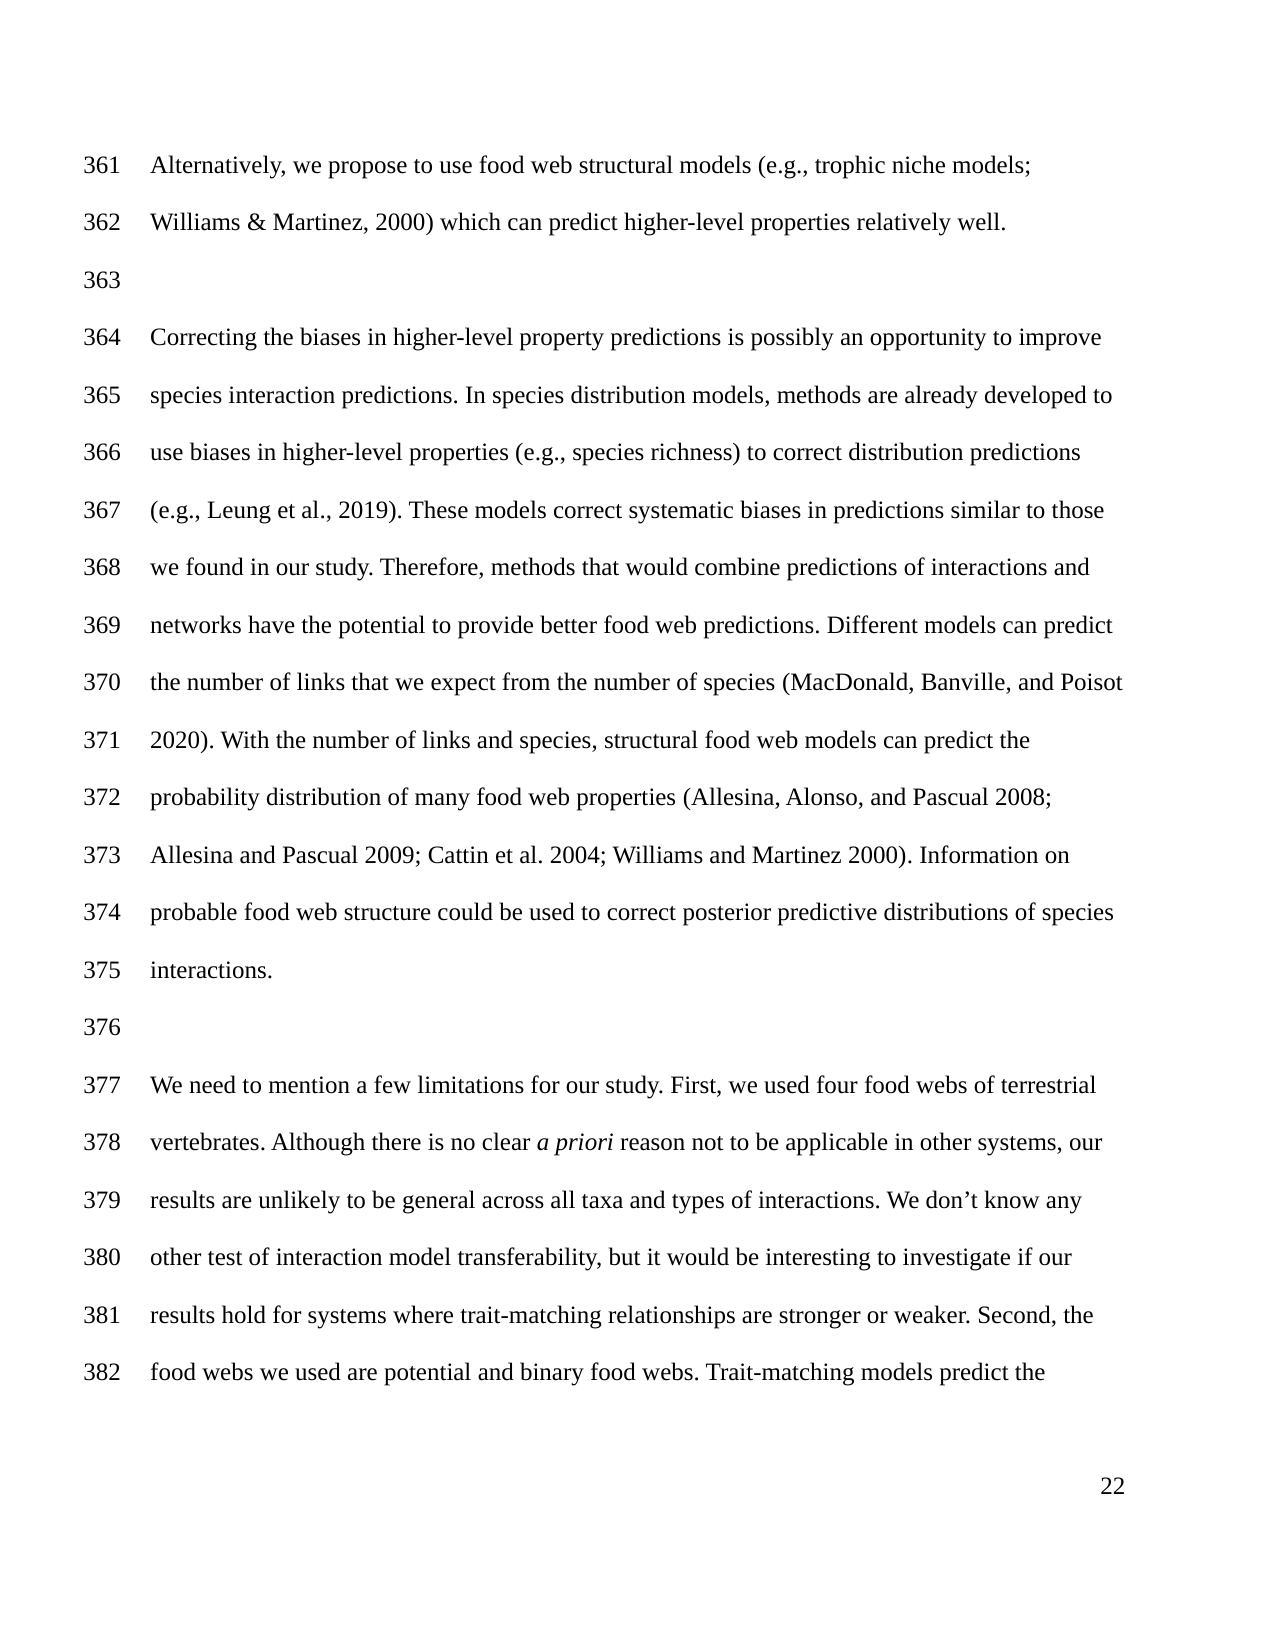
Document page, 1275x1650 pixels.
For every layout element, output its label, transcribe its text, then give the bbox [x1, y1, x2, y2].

text Alternatively, we propose to use food web structural models (e.g., trophic niche models; Williams & Martinez, 2000) which can predict higher-level properties relatively well. [150, 150, 1125, 236]
text We need to mention a few limitations for our study. First, we used four food webs of terrestrial vertebrates. Although there is no clear a priori reason not to be applicable in other systems, our results are unlikely to be general across all taxa and types of interactions. We don’t know any other test of interaction model transferability, but it would be interesting to investigate if our results hold for systems where trait-matching relationships are stronger or weaker. Second, the food webs we used are potential and binary food webs. Trait-matching models predict the [150, 1070, 1125, 1386]
text Correcting the biases in higher-level property predictions is possibly an opportunity to improve species interaction predictions. In species distribution models, methods are already developed to use biases in higher-level properties (e.g., species richness) to correct distribution predictions (e.g., Leung et al., 2019). These models correct systematic biases in predictions similar to those we found in our study. Therefore, methods that would combine predictions of interactions and networks have the potential to provide better food web predictions. Different models can predict the number of links that we expect from the number of species (MacDonald, Banville, and Poisot 2020). With the number of links and species, structural food web models can predict the probability distribution of many food web properties (Allesina, Alonso, and Pascual 2008; Allesina and Pascual 2009; Cattin et al. 2004; Williams and Martinez 2000). Information on probable food web structure could be used to correct posterior predictive distributions of species interactions. [150, 322, 1125, 984]
